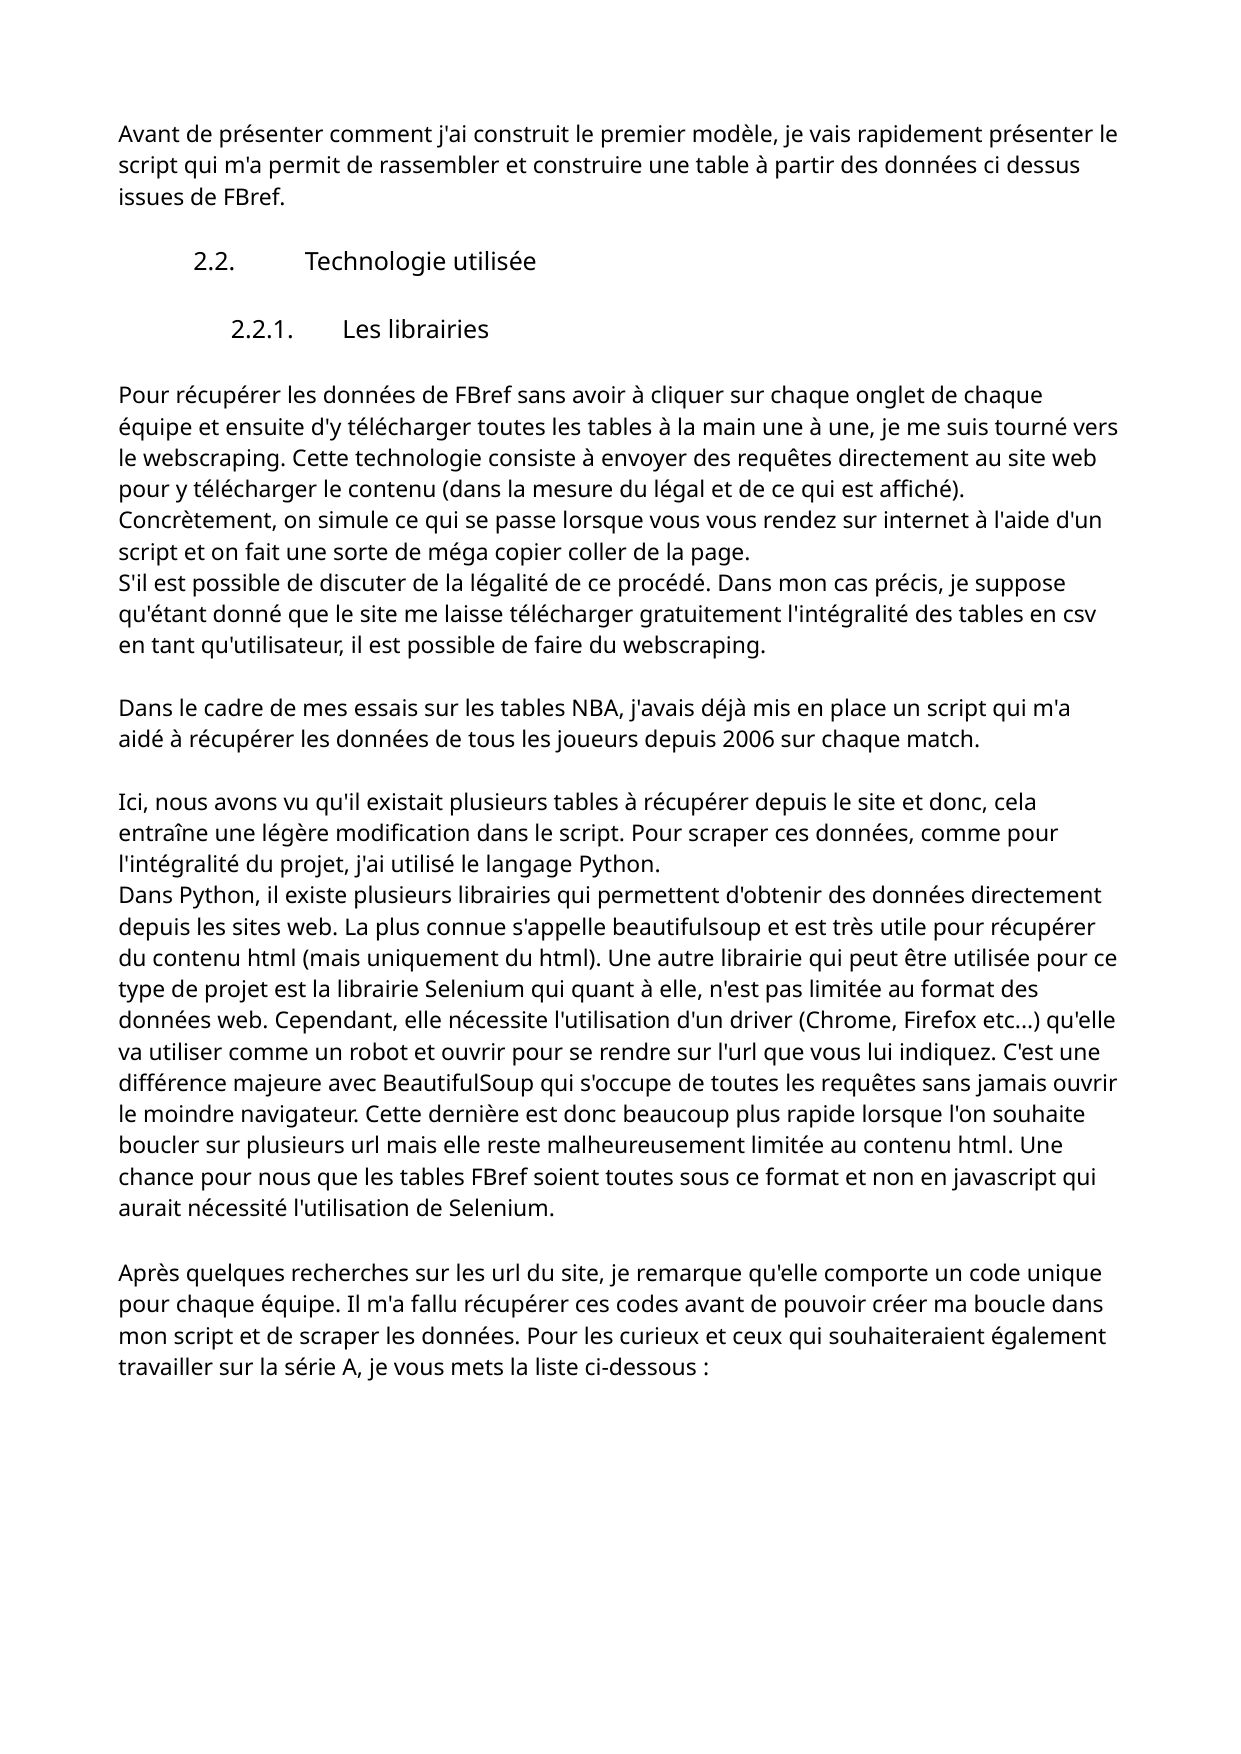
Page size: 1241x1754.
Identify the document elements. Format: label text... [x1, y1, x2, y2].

text Après quelques recherches sur les url du site, je remarque qu'elle comporte un code unique pour chaque équipe. Il m'a fallu récupérer ces codes avant de pouvoir créer ma boucle dans mon script et de scraper les données. Pour les curieux et ceux qui souhaiteraient également travailler sur la série A, je vous mets la liste ci-dessous : [118, 1257, 1122, 1382]
list Les librairies [231, 311, 1122, 345]
text Ici, nous avons vu qu'il existait plusieurs tables à récupérer depuis le site et donc, cela entraîne une légère modification dans le script. Pour scraper ces données, comme pour l'intégralité du projet, j'ai utilisé le langage Python. [118, 786, 1122, 879]
text Dans Python, il existe plusieurs librairies qui permettent d'obtenir des données directement depuis les sites web. La plus connue s'appelle beautifulsoup et est très utile pour récupérer du contenu html (mais uniquement du html). Une autre librairie qui peut être utilisée pour ce type de projet est la librairie Selenium qui quant à elle, n'est pas limitée au format des données web. Cependant, elle nécessite l'utilisation d'un driver (Chrome, Firefox etc...) qu'elle va utiliser comme un robot et ouvrir pour se rendre sur l'url que vous lui indiquez. C'est une différence majeure avec BeautifulSoup qui s'occupe de toutes les requêtes sans jamais ouvrir le moindre navigateur. Cette dernière est donc beaucoup plus rapide lorsque l'on souhaite boucler sur plusieurs url mais elle reste malheureusement limitée au contenu html. Une chance pour nous que les tables FBref soient toutes sous ce format et non en javascript qui aurait nécessité l'utilisation de Selenium. [118, 879, 1122, 1223]
text S'il est possible de discuter de la légalité de ce procédé. Dans mon cas précis, je suppose qu'étant donné que le site me laisse télécharger gratuitement l'intégralité des tables en csv en tant qu'utilisateur, il est possible de faire du webscraping. [118, 567, 1122, 661]
text Dans le cadre de mes essais sur les tables NBA, j'avais déjà mis en place un script qui m'a aidé à récupérer les données de tous les joueurs depuis 2006 sur chaque match. [118, 692, 1122, 754]
text Pour récupérer les données de FBref sans avoir à cliquer sur chaque onglet de chaque équipe et ensuite d'y télécharger toutes les tables à la main une à une, je me suis tourné vers le webscraping. Cette technologie consiste à envoyer des requêtes directement au site web pour y télécharger le contenu (dans la mesure du légal et de ce qui est affiché). Concrètement, on simule ce qui se passe lorsque vous vous rendez sur internet à l'aide d'un script et on fait une sorte de méga copier coller de la page. [118, 379, 1122, 567]
text Avant de présenter comment j'ai construit le premier modèle, je vais rapidement présenter le script qui m'a permit de rassembler et construire une table à partir des données ci dessus issues de FBref. [118, 118, 1122, 212]
list Technologie utilisée [193, 243, 1122, 277]
